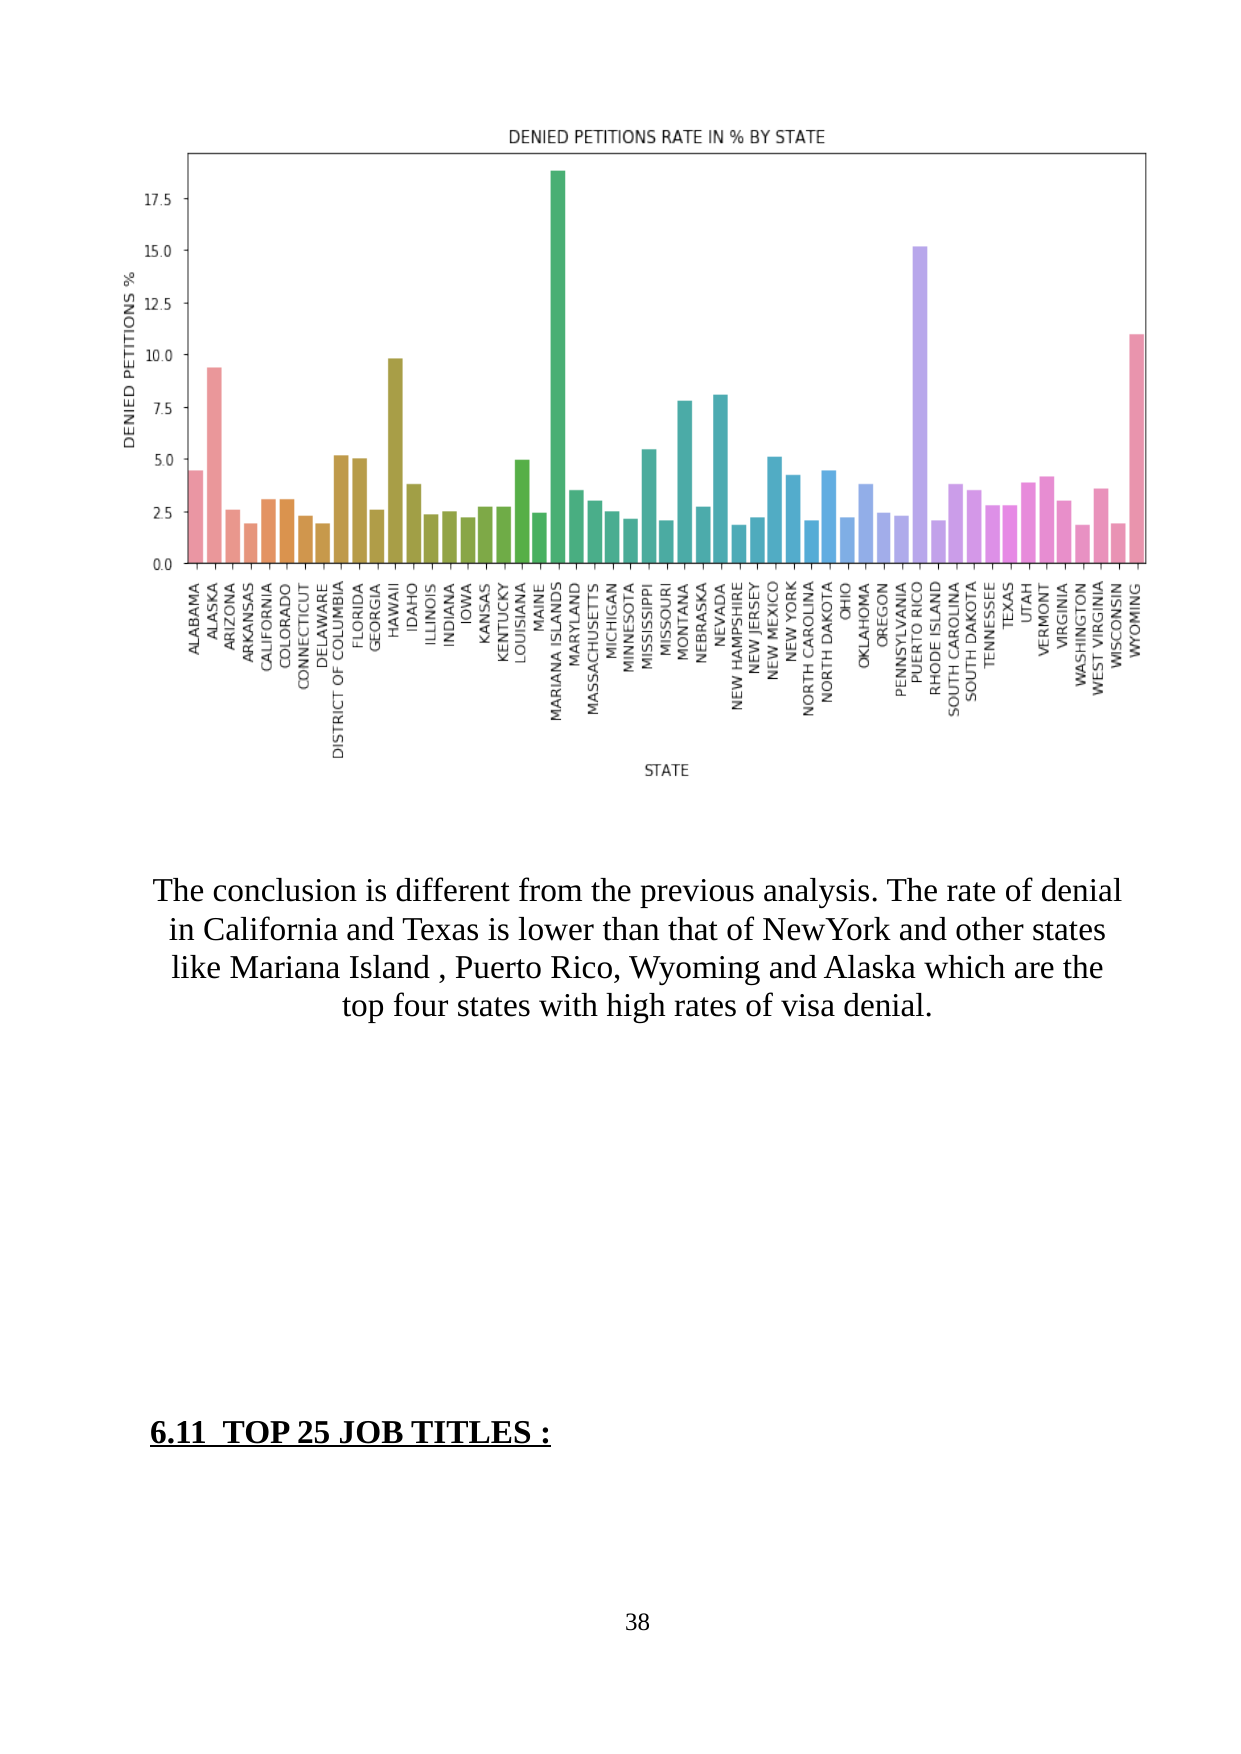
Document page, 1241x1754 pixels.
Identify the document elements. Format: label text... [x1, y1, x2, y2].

text 6.11 TOP 25 JOB TITLES : [150, 1412, 1125, 1450]
text The conclusion is different from the previous analysis. The rate of denial in California and Texas is lower than that of NewYork and other states like Mariana Island , Puerto Rico, Wyoming and Alaska which are the top four states with high rates of visa denial. [150, 871, 1125, 1024]
picture [116, 118, 1159, 790]
